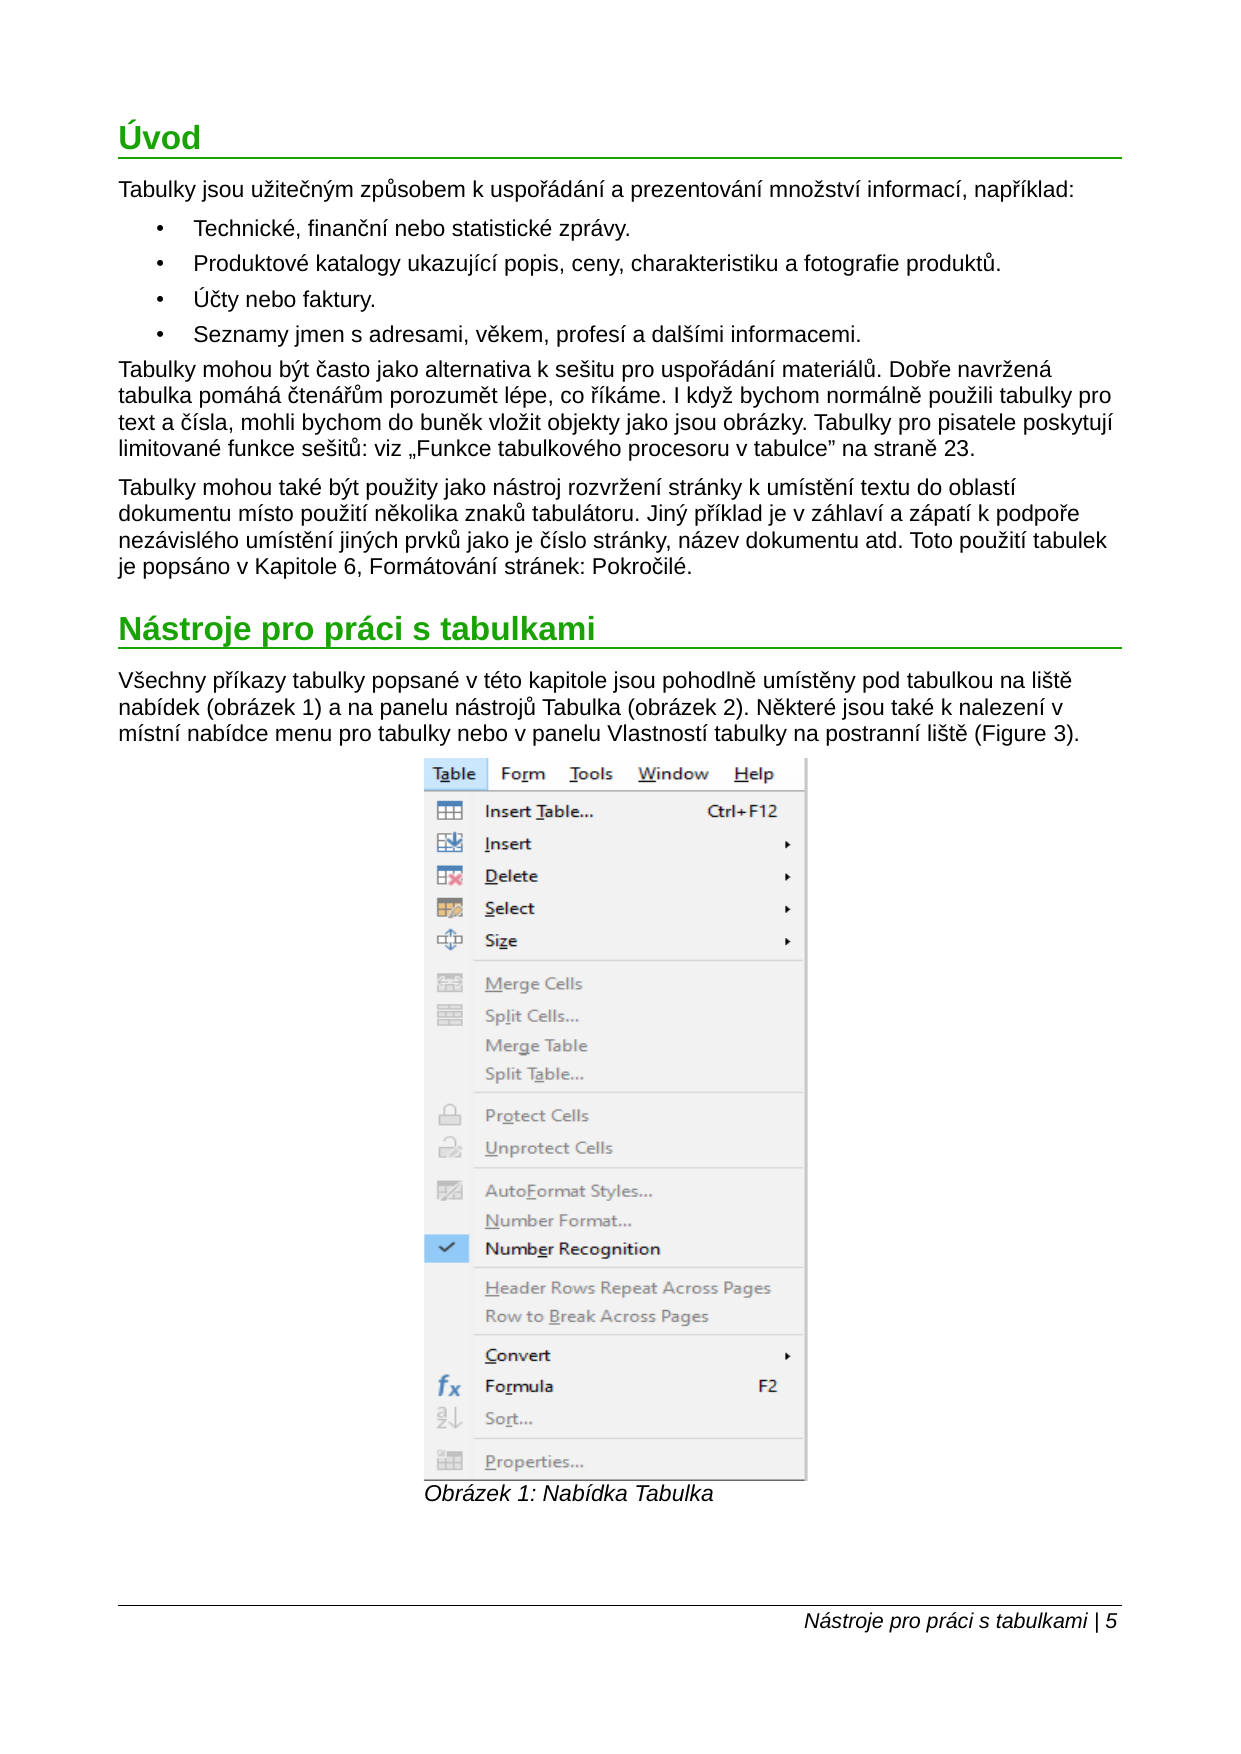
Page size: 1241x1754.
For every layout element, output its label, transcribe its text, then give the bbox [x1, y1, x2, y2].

list Technické, finanční nebo statistické zprávy. [156, 215, 1122, 242]
text Obrázek 1: Nabídka Tabulka [424, 759, 816, 1507]
text Tabulky mohou také být použity jako nástroj rozvržení stránky k umístění textu do oblastí dokumentu místo použití několika znaků tabulátoru. Jiný příklad je v záhlaví a zápatí k podpoře nezávislého umístění jiných prvků jako je číslo stránky, název dokumentu atd. Toto použití tabulek je popsáno v Kapitole 6, Formátování stránek: Pokročilé. [118, 474, 1122, 579]
list Tabulky jsou užitečným způsobem k uspořádání a prezentování množství informací, například: [118, 176, 1122, 203]
text Tabulky mohou být často jako alternativa k sešitu pro uspořádání materiálů. Dobře navržená tabulka pomáhá čtenářům porozumět lépe, co říkáme. I když bychom normálně použili tabulky pro text a čísla, mohli bychom do buněk vložit objekty jako jsou obrázky. Tabulky pro pisatele poskytují limitované funkce sešitů: viz „Použití funkcí sešitu v tabulce” na straně 23. [118, 356, 1122, 461]
list Seznamy jmen s adresami, věkem, profesí a dalšími informacemi. [156, 321, 1122, 347]
subtitle Úvod [118, 118, 1122, 157]
list Produktové katalogy ukazující popis, ceny, charakteristiku a fotografie produktů. [156, 250, 1122, 277]
list Účty nebo faktury. [156, 286, 1122, 312]
text Všechny příkazy tabulky popsané v této kapitole jsou pohodlně umístěny pod tabulkou na liště nabídek (obrázek 1) a na panelu nástrojů Tabulka (obrázek 2). Některé jsou také k nalezení v místní nabídce menu pro tabulky nebo v panelu Vlastností tabulky na postranní liště (Figure 3). [118, 667, 1122, 746]
picture [423, 758, 808, 1481]
subtitle Nástroje pro práci s tabulkami [118, 609, 1122, 647]
